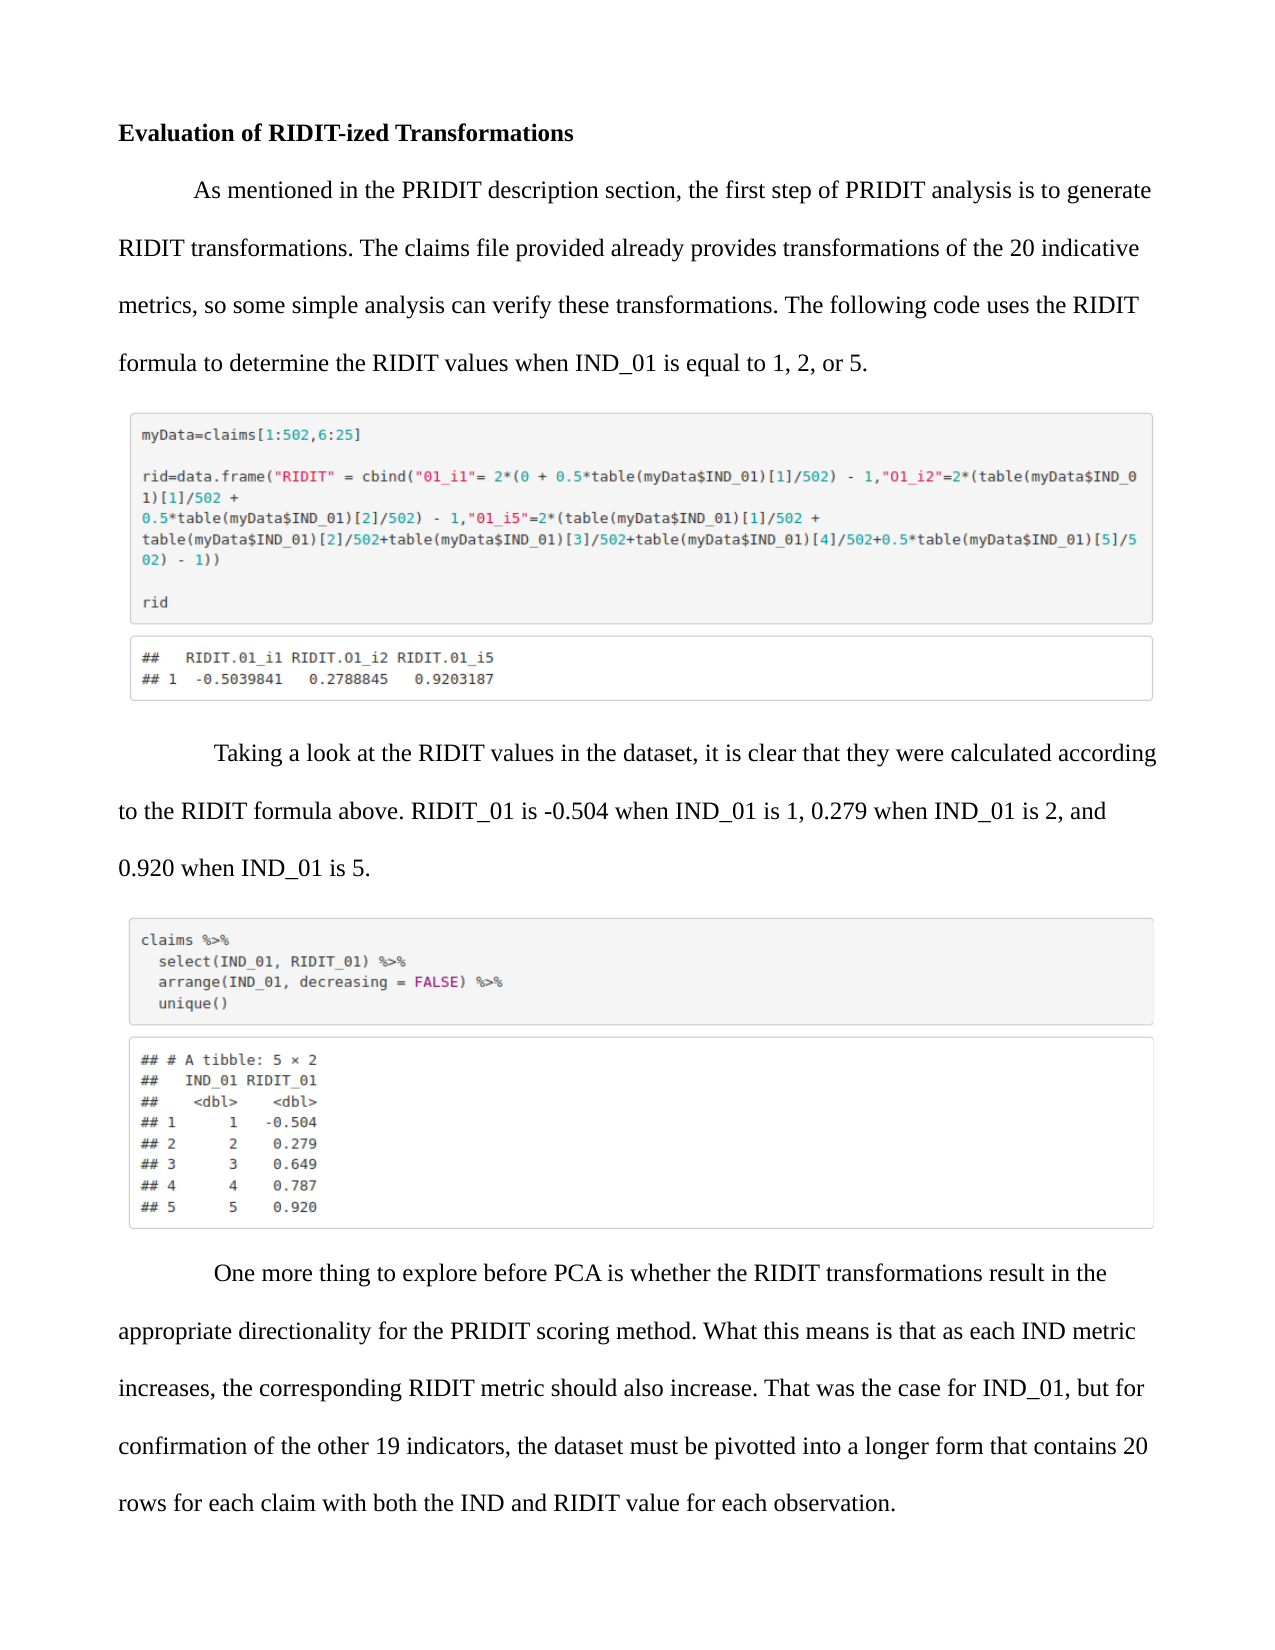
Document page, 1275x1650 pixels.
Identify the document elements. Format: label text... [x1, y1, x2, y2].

text As mentioned in the PRIDIT description section, the first step of PRIDIT analysis is to generate RIDIT transformations. The claims file provided already provides transformations of the 20 indicative metrics, so some simple analysis can verify these transformations. The following code uses the RIDIT formula to determine the RIDIT values when IND_01 is equal to 1, 2, or 5. [118, 176, 1157, 377]
picture [121, 911, 1154, 1230]
text One more thing to explore before PCA is whether the RIDIT transformations result in the appropriate directionality for the PRIDIT scoring method. What this means is that as each IND metric increases, the corresponding RIDIT metric should also increase. That was the case for IND_01, but for confirmation of the other 19 indicators, the dataset must be pivotted into a longer form that contains 20 rows for each claim with both the IND and RIDIT value for each observation. [118, 911, 1157, 1517]
picture [121, 405, 1154, 710]
subtitle Evaluation of RIDIT-ized Transformations [118, 118, 1157, 147]
text Taking a look at the RIDIT values in the dataset, it is clear that they were calculated according to the RIDIT formula above. RIDIT_01 is -0.504 when IND_01 is 1, 0.279 when IND_01 is 2, and 0.920 when IND_01 is 5. [118, 406, 1157, 882]
